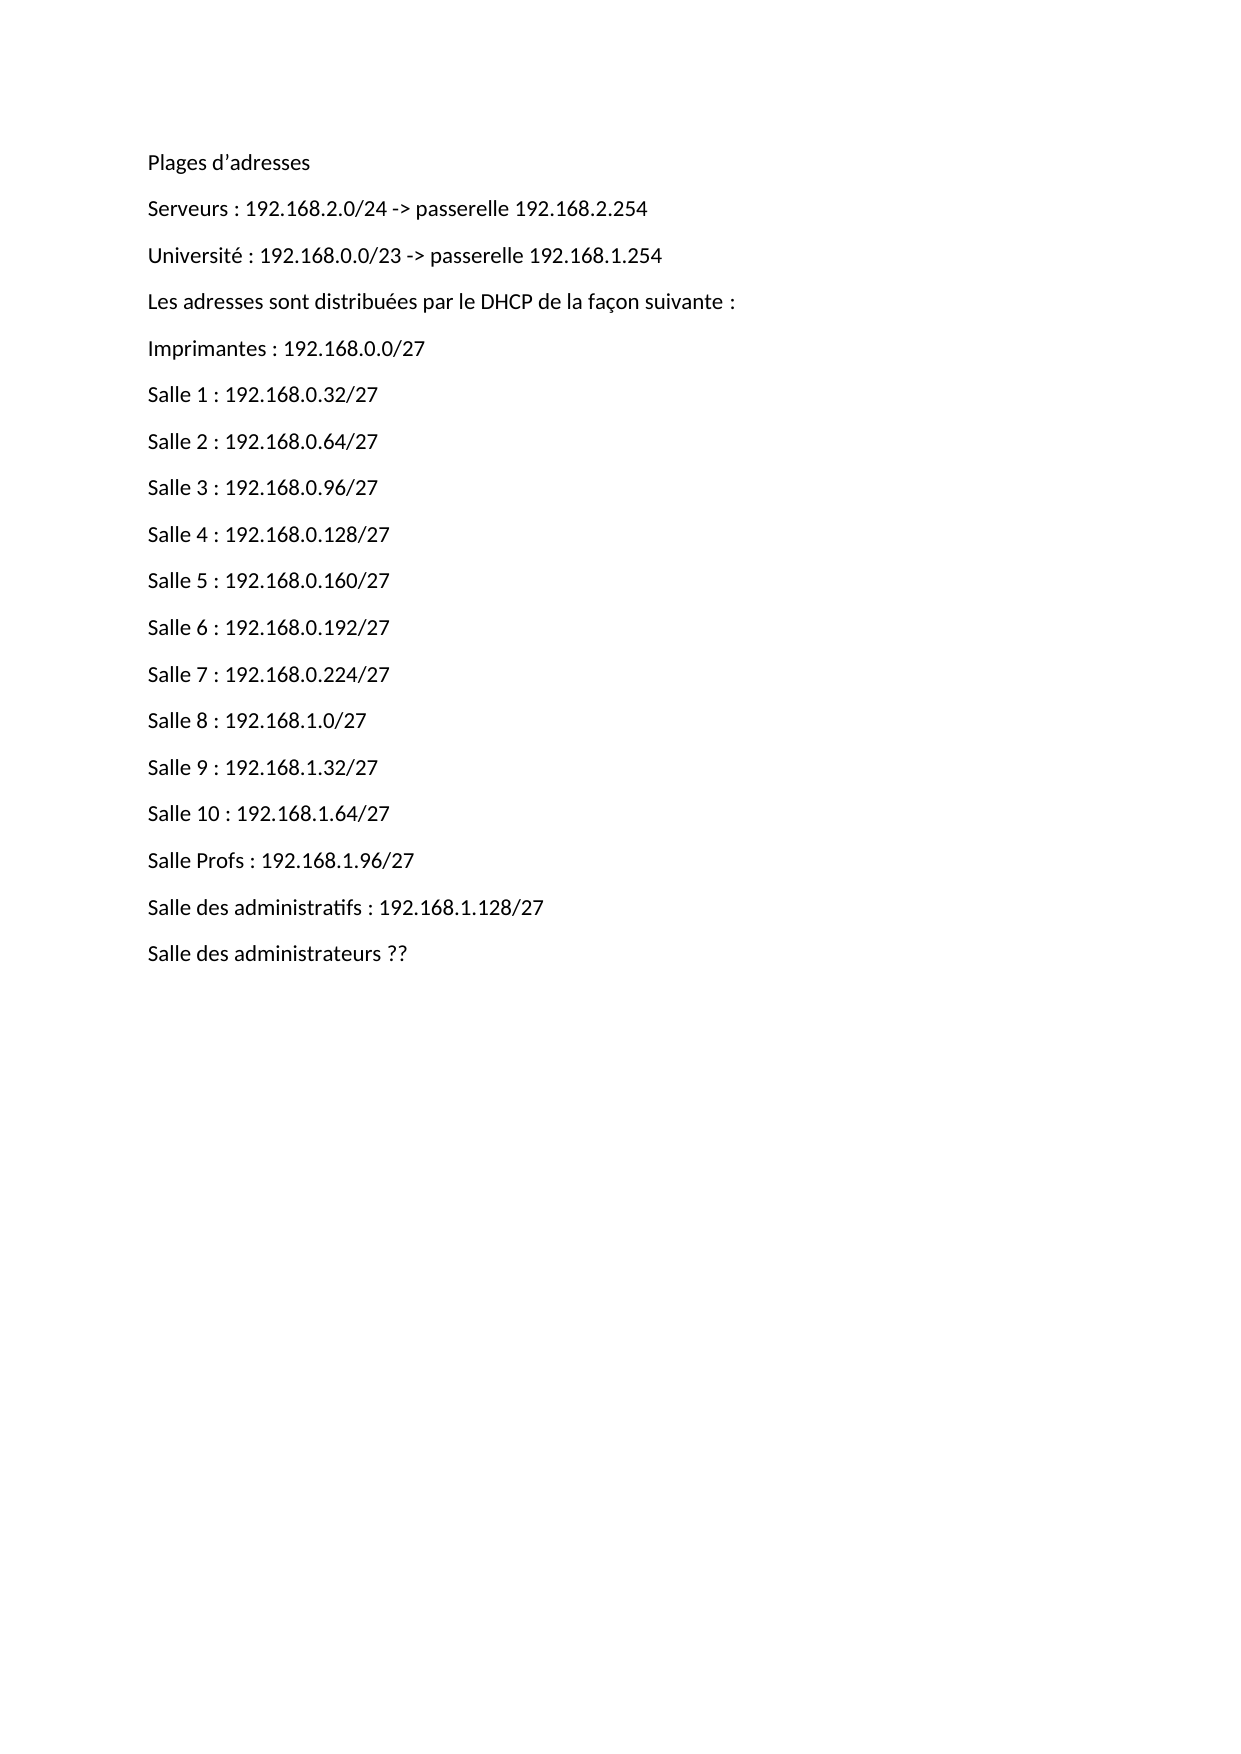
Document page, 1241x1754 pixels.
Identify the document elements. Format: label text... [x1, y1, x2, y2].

text Salle 4 : 192.168.0.128/27 [148, 520, 1093, 548]
text Salle 7 : 192.168.0.224/27 [148, 660, 1093, 688]
text Salle Profs : 192.168.1.96/27 [148, 846, 1093, 874]
text Salle 8 : 192.168.1.0/27 [148, 706, 1093, 734]
text Salle 10 : 192.168.1.64/27 [148, 799, 1093, 827]
text Salle 3 : 192.168.0.96/27 [148, 473, 1093, 502]
text Plages d’adresses [148, 148, 1093, 176]
text Salle 6 : 192.168.0.192/27 [148, 613, 1093, 641]
text Salle 5 : 192.168.0.160/27 [148, 567, 1093, 595]
text Salle 1 : 192.168.0.32/27 [148, 380, 1093, 408]
text Salle des administrateurs ?? [148, 939, 1093, 967]
text Les adresses sont distribuées par le DHCP de la façon suivante : [148, 287, 1093, 315]
text Salle 2 : 192.168.0.64/27 [148, 427, 1093, 455]
text Serveurs : 192.168.2.0/24 -> passerelle 192.168.2.254 [148, 194, 1093, 222]
text Université : 192.168.0.0/23 -> passerelle 192.168.1.254 [148, 241, 1093, 269]
text Imprimantes : 192.168.0.0/27 [148, 334, 1093, 362]
text Salle 9 : 192.168.1.32/27 [148, 753, 1093, 781]
text Salle des administratifs : 192.168.1.128/27 [148, 893, 1093, 921]
